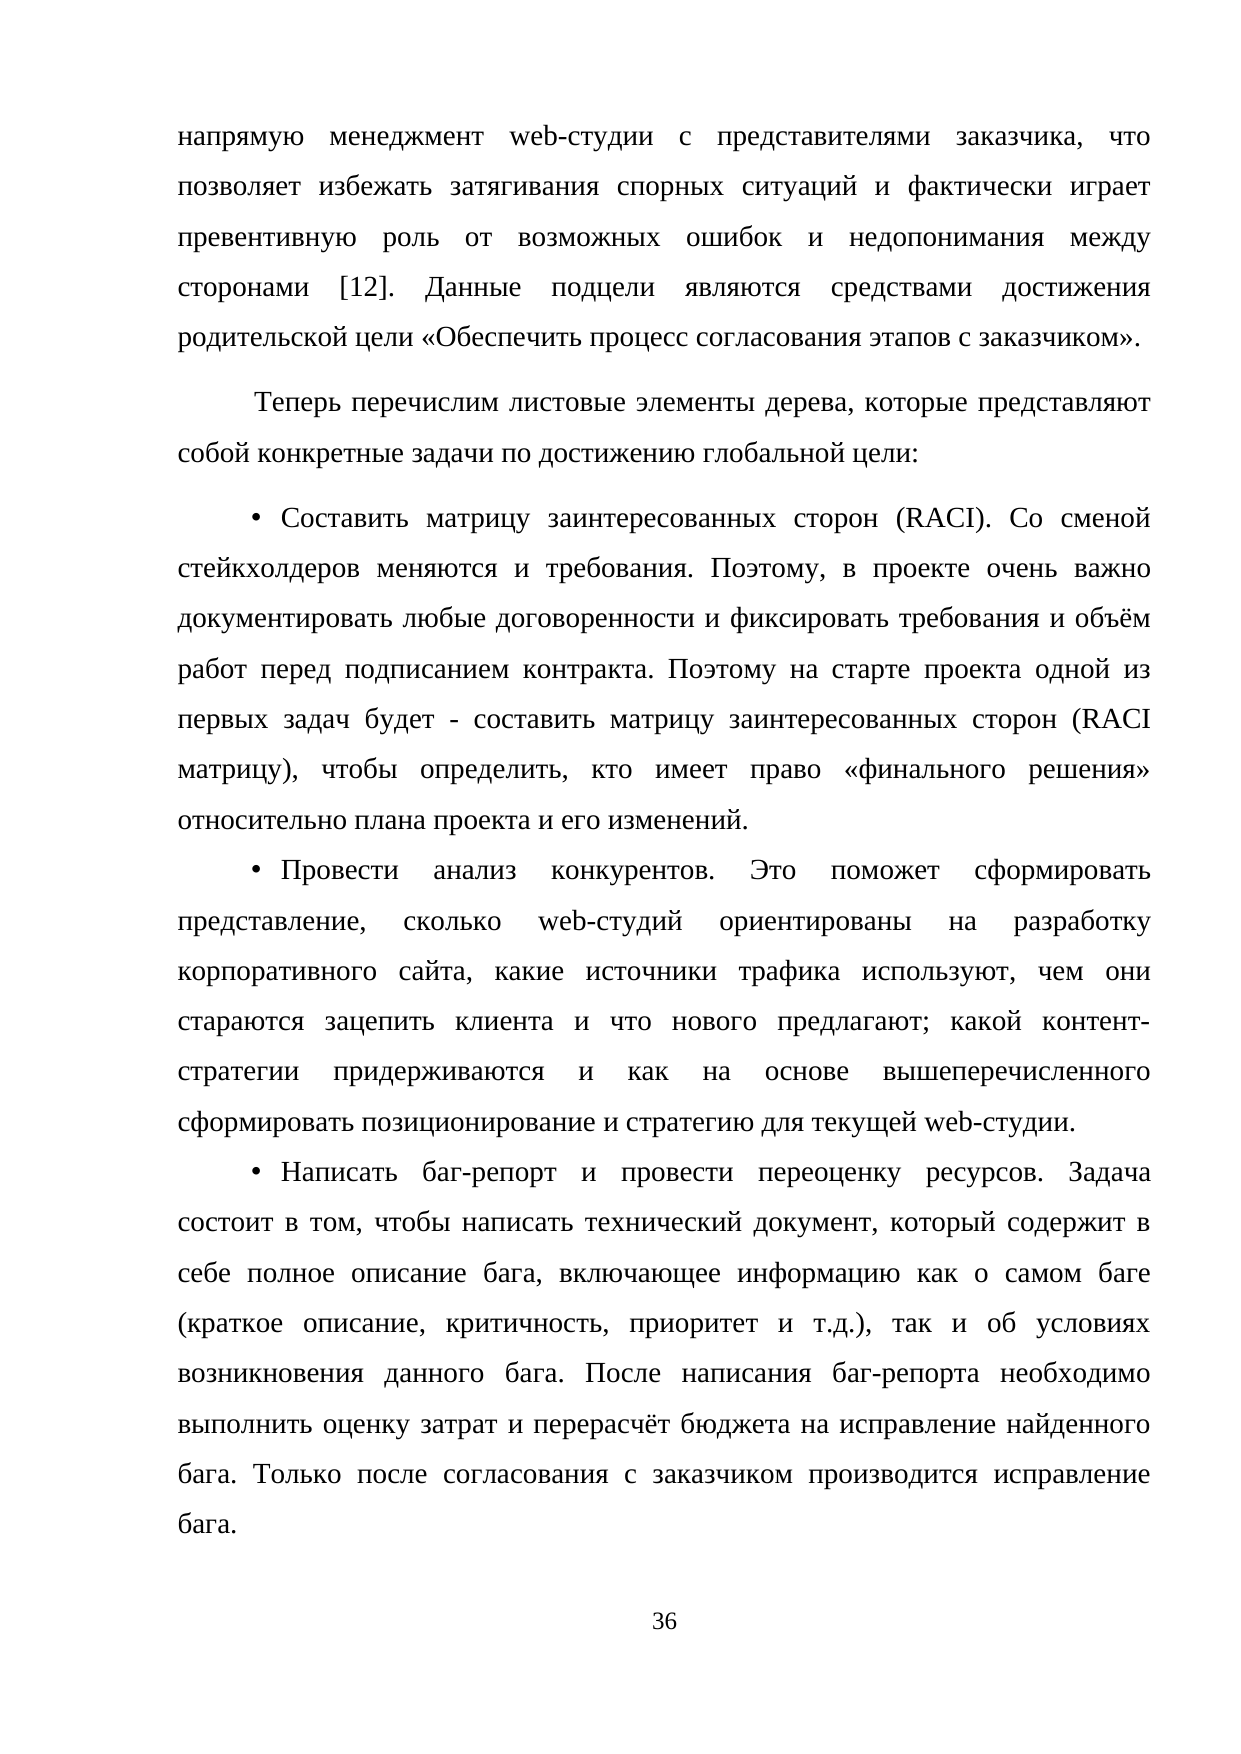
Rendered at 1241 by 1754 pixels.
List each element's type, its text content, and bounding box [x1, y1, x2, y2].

text Теперь перечислим листовые элементы дерева, которые представляют собой конкретные задачи по достижению глобальной цели: [177, 384, 1152, 468]
list Провести анализ конкурентов. Это поможет сформировать представление, сколько web-студий ориентированы на разработку корпоративного сайта, какие источники трафика используют, чем они стараются зацепить клиента и что нового предлагают; какой контент-стратегии придерживаются и как на основе вышеперечисленного сформировать позиционирование и стратегию для текущей web-студии. [177, 852, 1152, 1137]
list Составить матрицу заинтересованных сторон (RACI). Со сменой стейкхолдеров меняются и требования. Поэтому, в проекте очень важно документировать любые договоренности и фиксировать требования и объём работ перед подписанием контракта. Поэтому на старте проекта одной из первых задач будет - составить матрицу заинтересованных сторон (RACI матрицу), чтобы определить, кто имеет право «финального решения» относительно плана проекта и его изменений. [177, 500, 1152, 835]
list Написать баг-репорт и провести переоценку ресурсов. Задача состоит в том, чтобы написать технический документ, который содержит в себе полное описание бага, включающее информацию как о самом баге (краткое описание, критичность, приоритет и т.д.), так и об условиях возникновения данного бага. После написания баг-репорта необходимо выполнить оценку затрат и перерасчёт бюджета на исправление найденного бага. Только после согласования с заказчиком производится исправление бага. [177, 1154, 1152, 1540]
list напрямую менеджмент web-студии с представителями заказчика, что позволяет избежать затягивания спорных ситуаций и фактически играет превентивную роль от возможных ошибок и недопонимания между сторонами [12]. Данные подцели являются средствами достижения родительской цели «Обеспечить процесс согласования этапов с заказчиком». [177, 118, 1152, 353]
